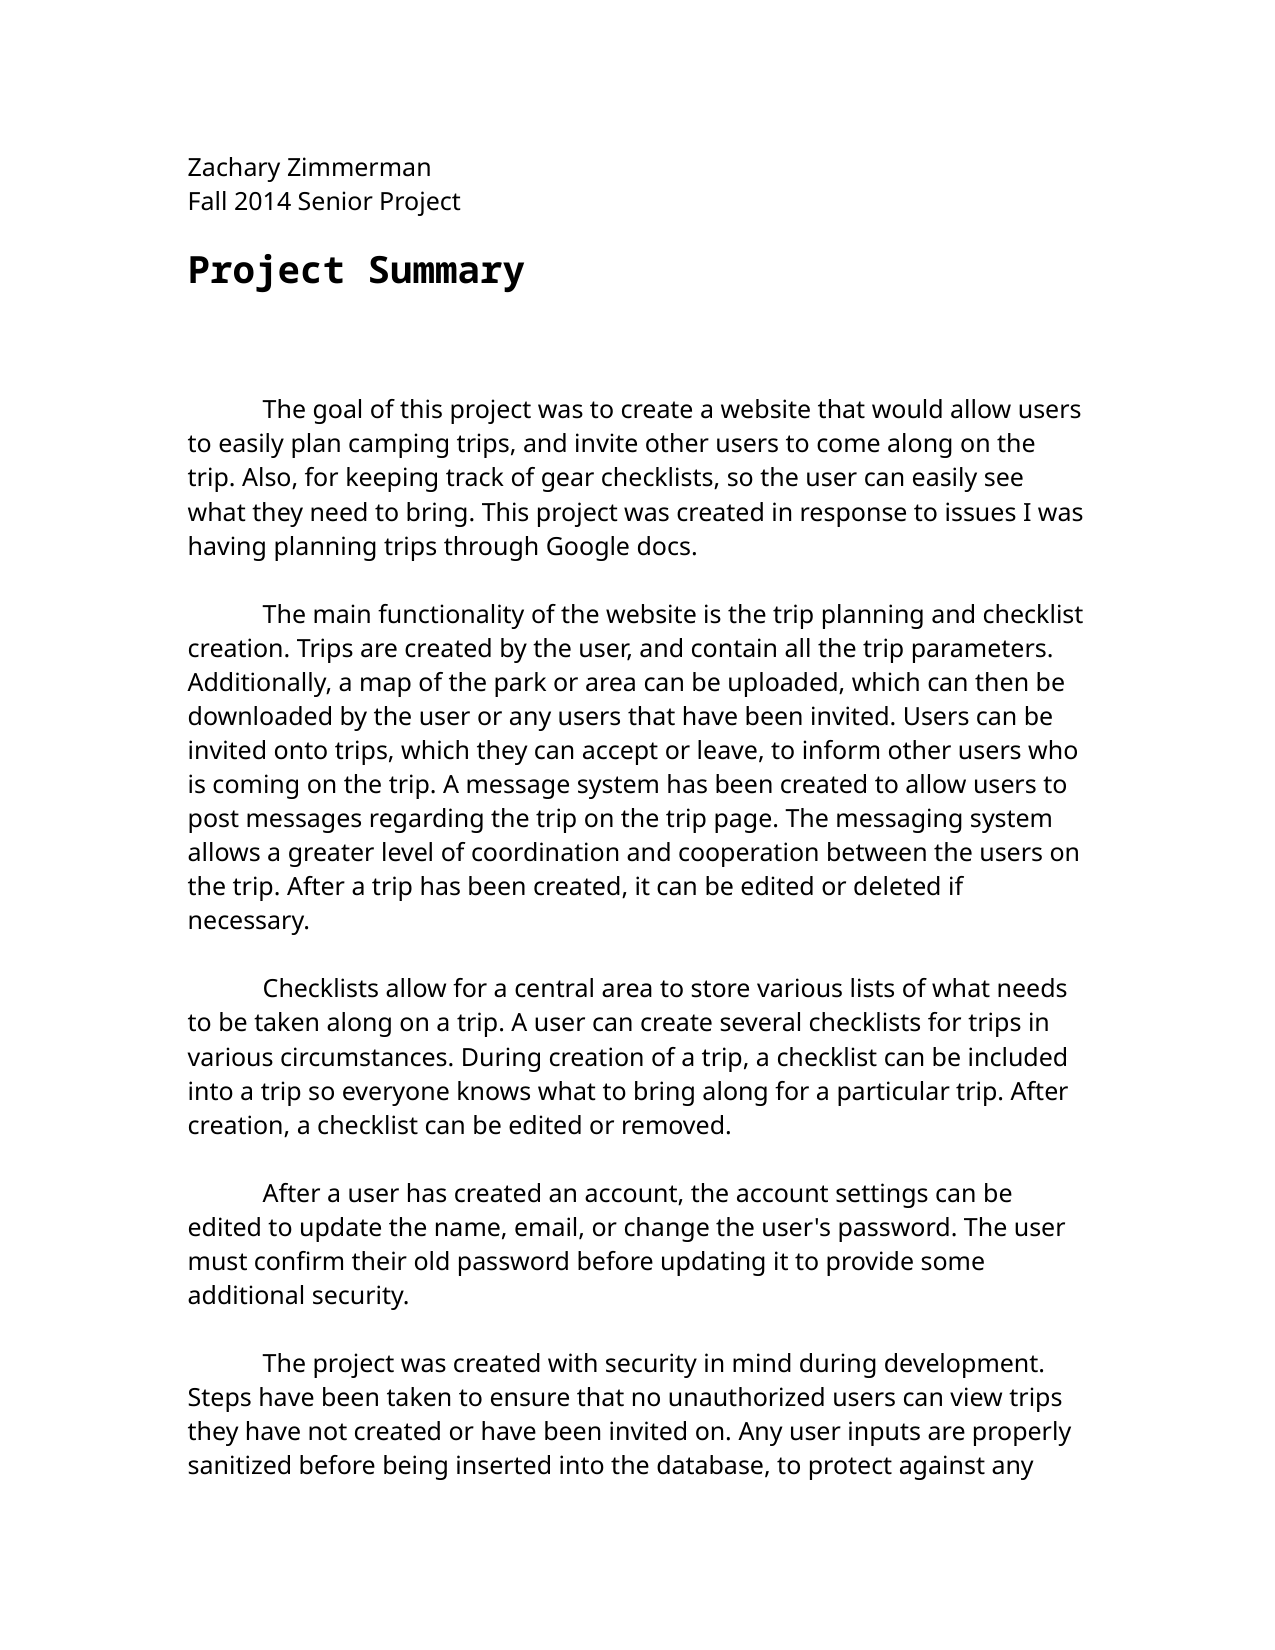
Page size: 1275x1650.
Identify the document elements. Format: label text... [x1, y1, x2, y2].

subtitle Project Summary [187, 243, 1087, 294]
text The goal of this project was to create a website that would allow users to easily plan camping trips, and invite other users to come along on the trip. Also, for keeping track of gear checklists, so the user can easily see what they need to bring. This project was created in response to issues I was having planning trips through Google docs. [187, 392, 1087, 562]
text Fall 2014 Senior Project [187, 184, 1087, 218]
text The project was created with security in mind during development. Steps have been taken to ensure that no unauthorized users can view trips they have not created or have been invited on. Any user inputs are properly sanitized before being inserted into the database, to protect against any [187, 1346, 1087, 1482]
text Zachary Zimmerman [187, 150, 1087, 184]
text The main functionality of the website is the trip planning and checklist creation. Trips are created by the user, and contain all the trip parameters. Additionally, a map of the park or area can be uploaded, which can then be downloaded by the user or any users that have been invited. Users can be invited onto trips, which they can accept or leave, to inform other users who is coming on the trip. A message system has been created to allow users to post messages regarding the trip on the trip page. The messaging system allows a greater level of coordination and cooperation between the users on the trip. After a trip has been created, it can be edited or deleted if necessary. [187, 596, 1087, 937]
text Checklists allow for a central area to store various lists of what needs to be taken along on a trip. A user can create several checklists for trips in various circumstances. During creation of a trip, a checklist can be included into a trip so everyone knows what to bring along for a particular trip. After creation, a checklist can be edited or removed. [187, 971, 1087, 1141]
text After a user has created an account, the account settings can be edited to update the name, email, or change the user's password. The user must confirm their old password before updating it to provide some additional security. [187, 1175, 1087, 1312]
